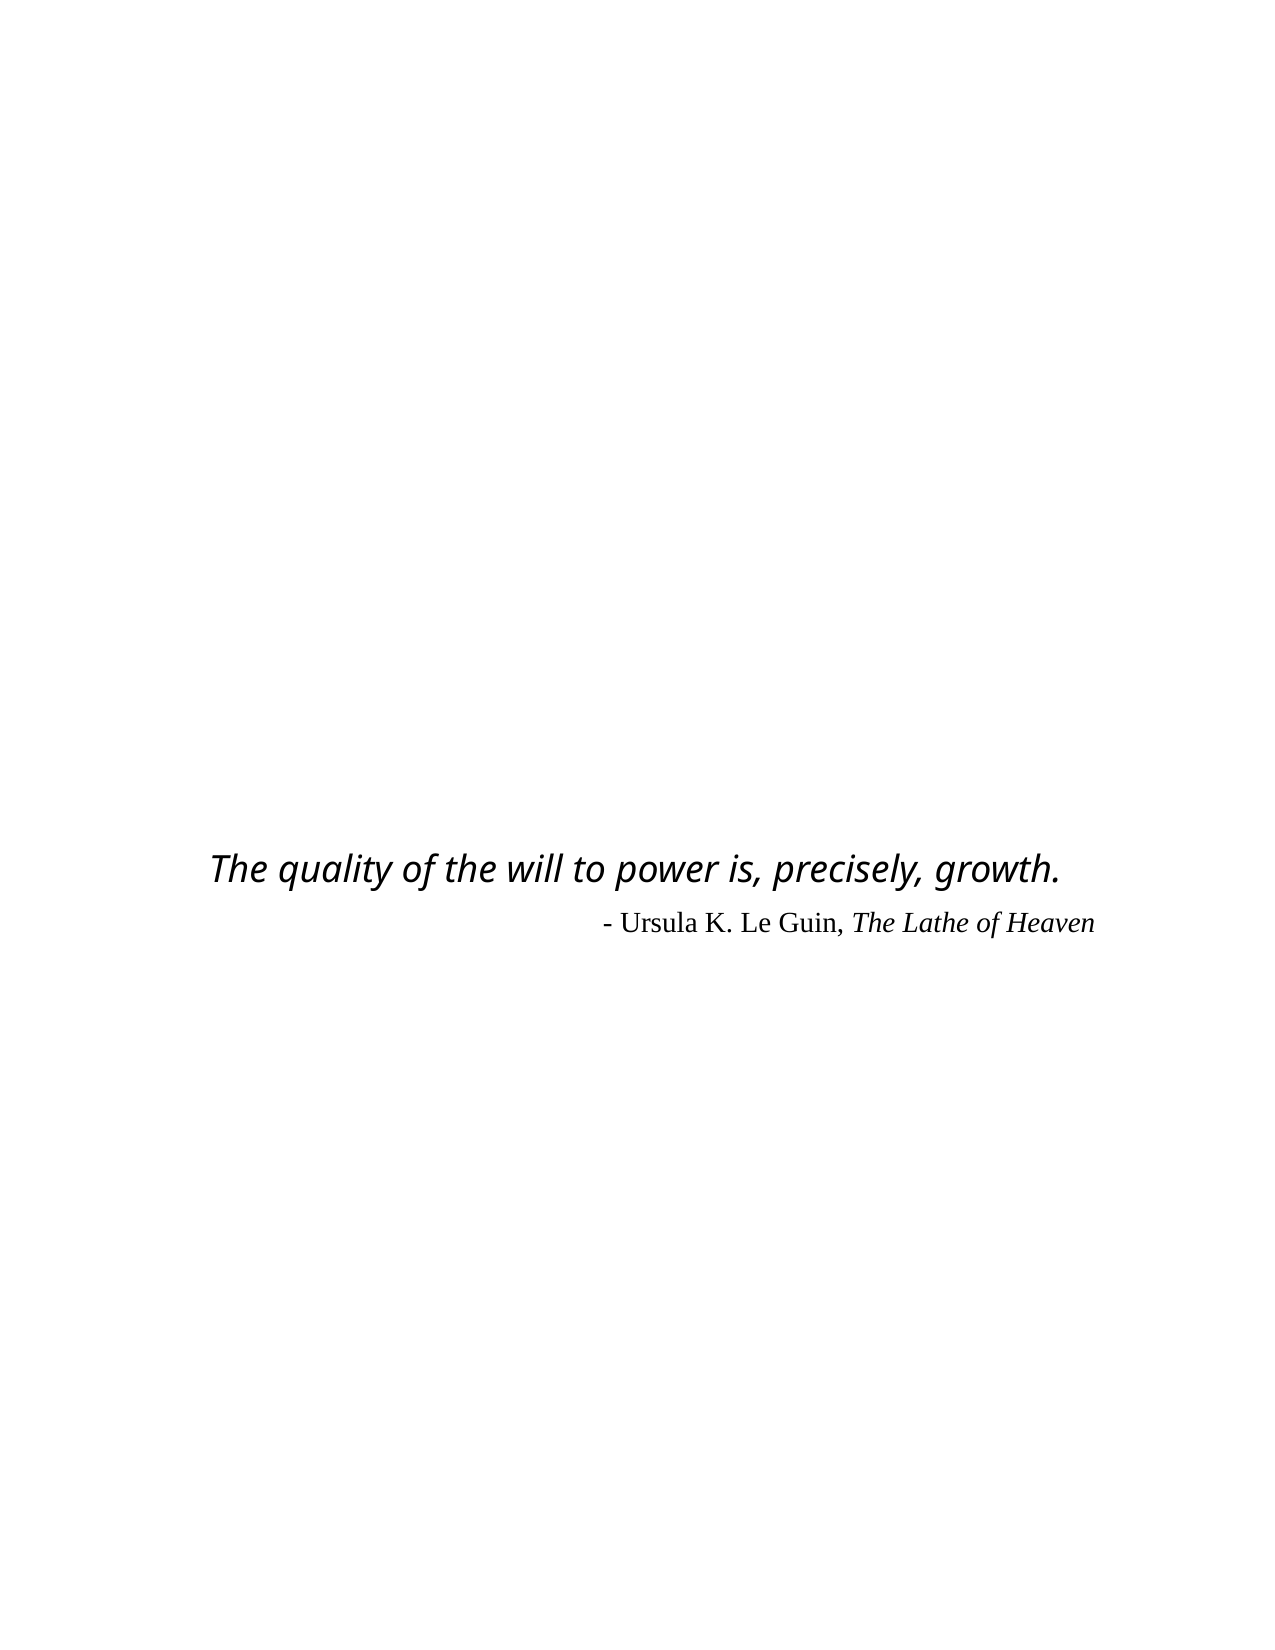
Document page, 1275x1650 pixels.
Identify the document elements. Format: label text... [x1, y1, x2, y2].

text The quality of the will to power is, precisely, growth. [118, 842, 1157, 893]
text - Ursula K. Le Guin, The Lathe of Heaven [118, 905, 1098, 939]
